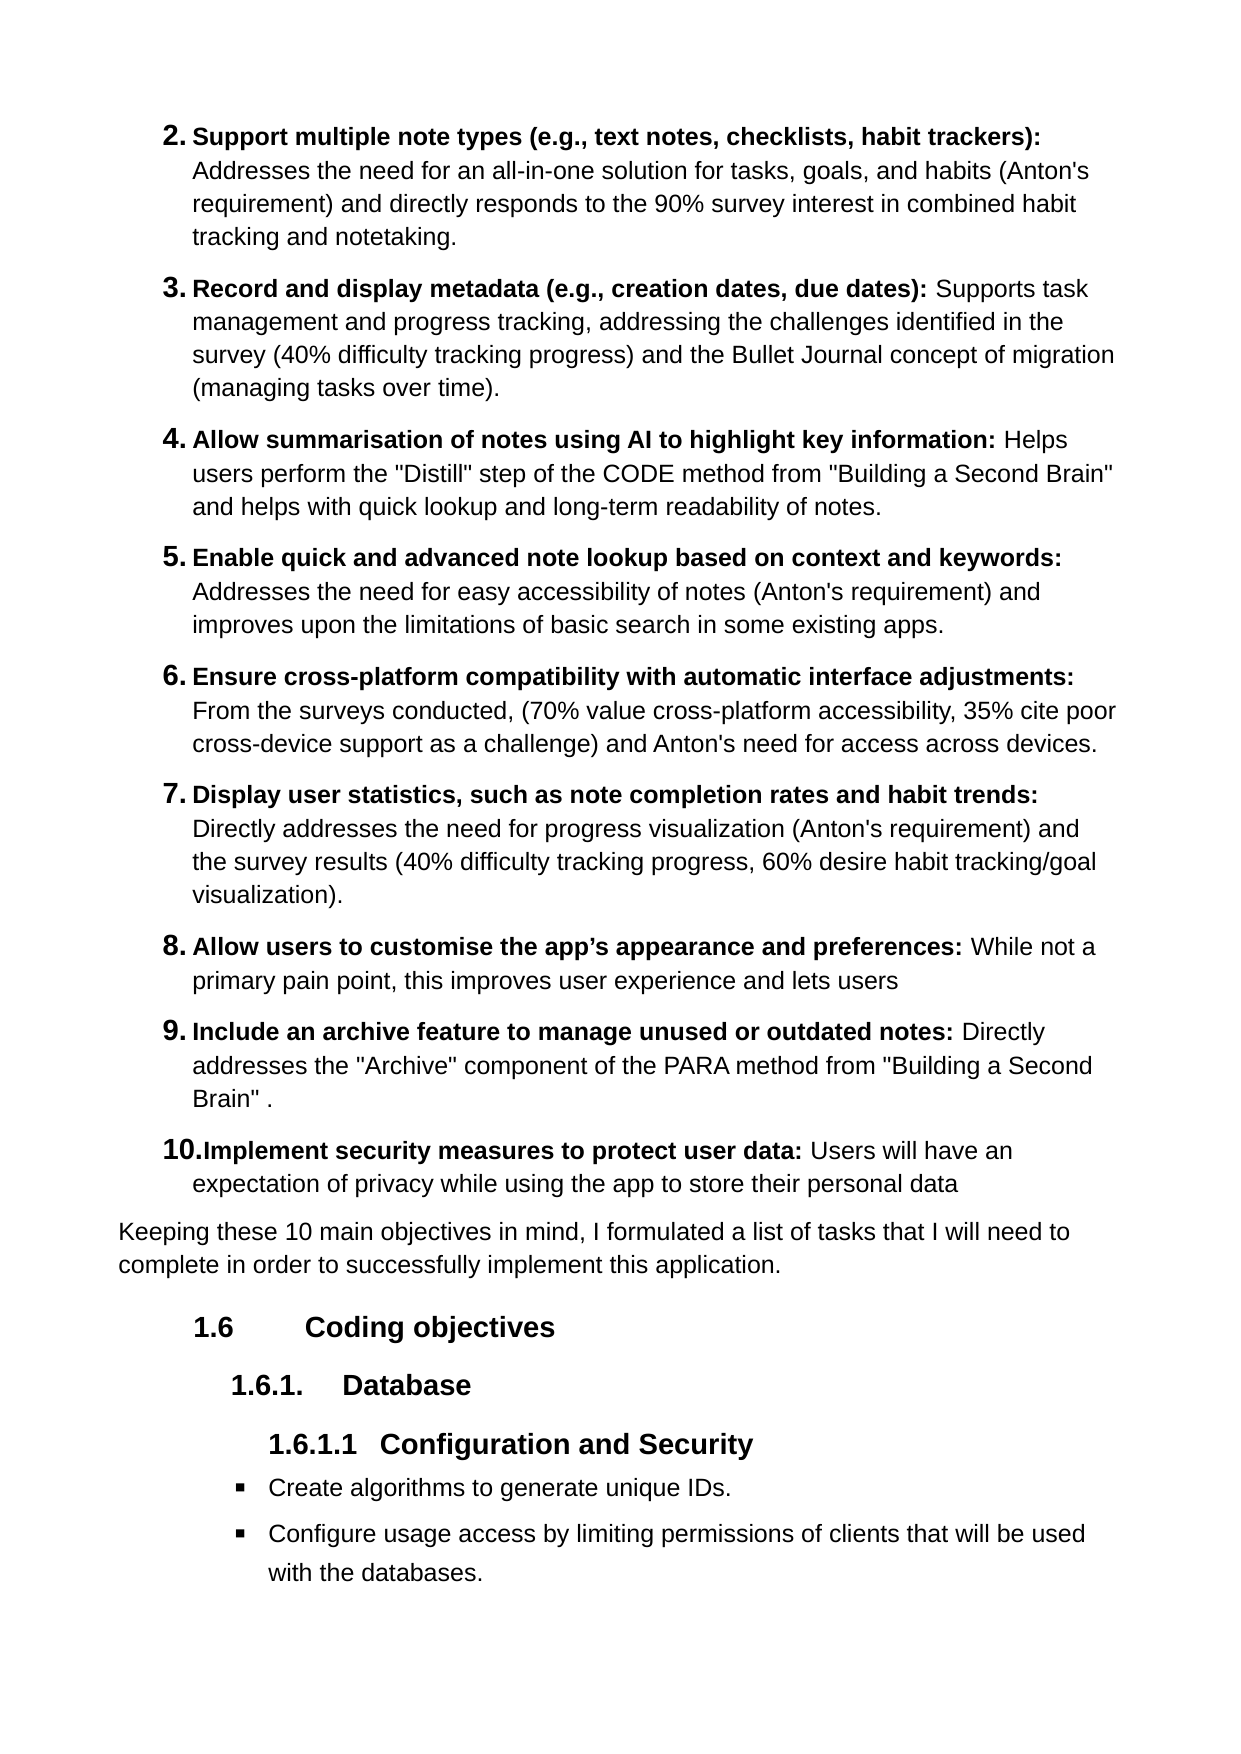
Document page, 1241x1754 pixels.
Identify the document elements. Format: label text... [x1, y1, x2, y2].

list Ensure cross-platform compatibility with automatic interface adjustments: From the surveys conducted, (70% value cross-platform accessibility, 35% cite poor cross-device support as a challenge) and Anton's need for access across devices. [162, 658, 1122, 757]
subtitle Database [231, 1368, 1122, 1402]
list Allow users to customise the app’s appearance and preferences: While not a primary pain point, this improves user experience and lets users [162, 928, 1122, 994]
subtitle Configuration and Security [268, 1427, 1122, 1460]
list Enable quick and advanced note lookup based on context and keywords: Addresses the need for easy accessibility of notes (Anton's requirement) and improves upon the limitations of basic search in some existing apps. [162, 539, 1122, 639]
list Implement security measures to protect user data: Users will have an expectation of privacy while using the app to store their personal data [162, 1132, 1122, 1198]
text Keeping these 10 main objectives in mind, I formulated a list of tasks that I will need to complete in order to successfully implement this application. [118, 1217, 1122, 1279]
list Allow summarisation of notes using AI to highlight key information: Helps users perform the "Distill" step of the CODE method from "Building a Second Brain" and helps with quick lookup and long-term readability of notes. [162, 421, 1122, 521]
list Include an archive feature to manage unused or outdated notes: Directly addresses the "Archive" component of the PARA method from "Building a Second Brain" . [162, 1013, 1122, 1113]
list Configure usage access by limiting permissions of clients that will be used with the databases. [231, 1519, 1122, 1587]
subtitle Coding objectives [193, 1310, 1122, 1344]
list Record and display metadata (e.g., creation dates, due dates): Supports task management and progress tracking, addressing the challenges identified in the survey (40% difficulty tracking progress) and the Bullet Journal concept of migration (managing tasks over time). [162, 269, 1122, 402]
list Display user statistics, such as note completion rates and habit trends: Directly addresses the need for progress visualization (Anton's requirement) and the survey results (40% difficulty tracking progress, 60% desire habit tracking/goal visualization). [162, 776, 1122, 909]
list Create algorithms to generate unique IDs. [231, 1473, 1122, 1502]
list Support multiple note types (e.g., text notes, checklists, habit trackers): Addresses the need for an all-in-one solution for tasks, goals, and habits (Anton's requirement) and directly responds to the 90% survey interest in combined habit tracking and notetaking. [162, 118, 1122, 251]
